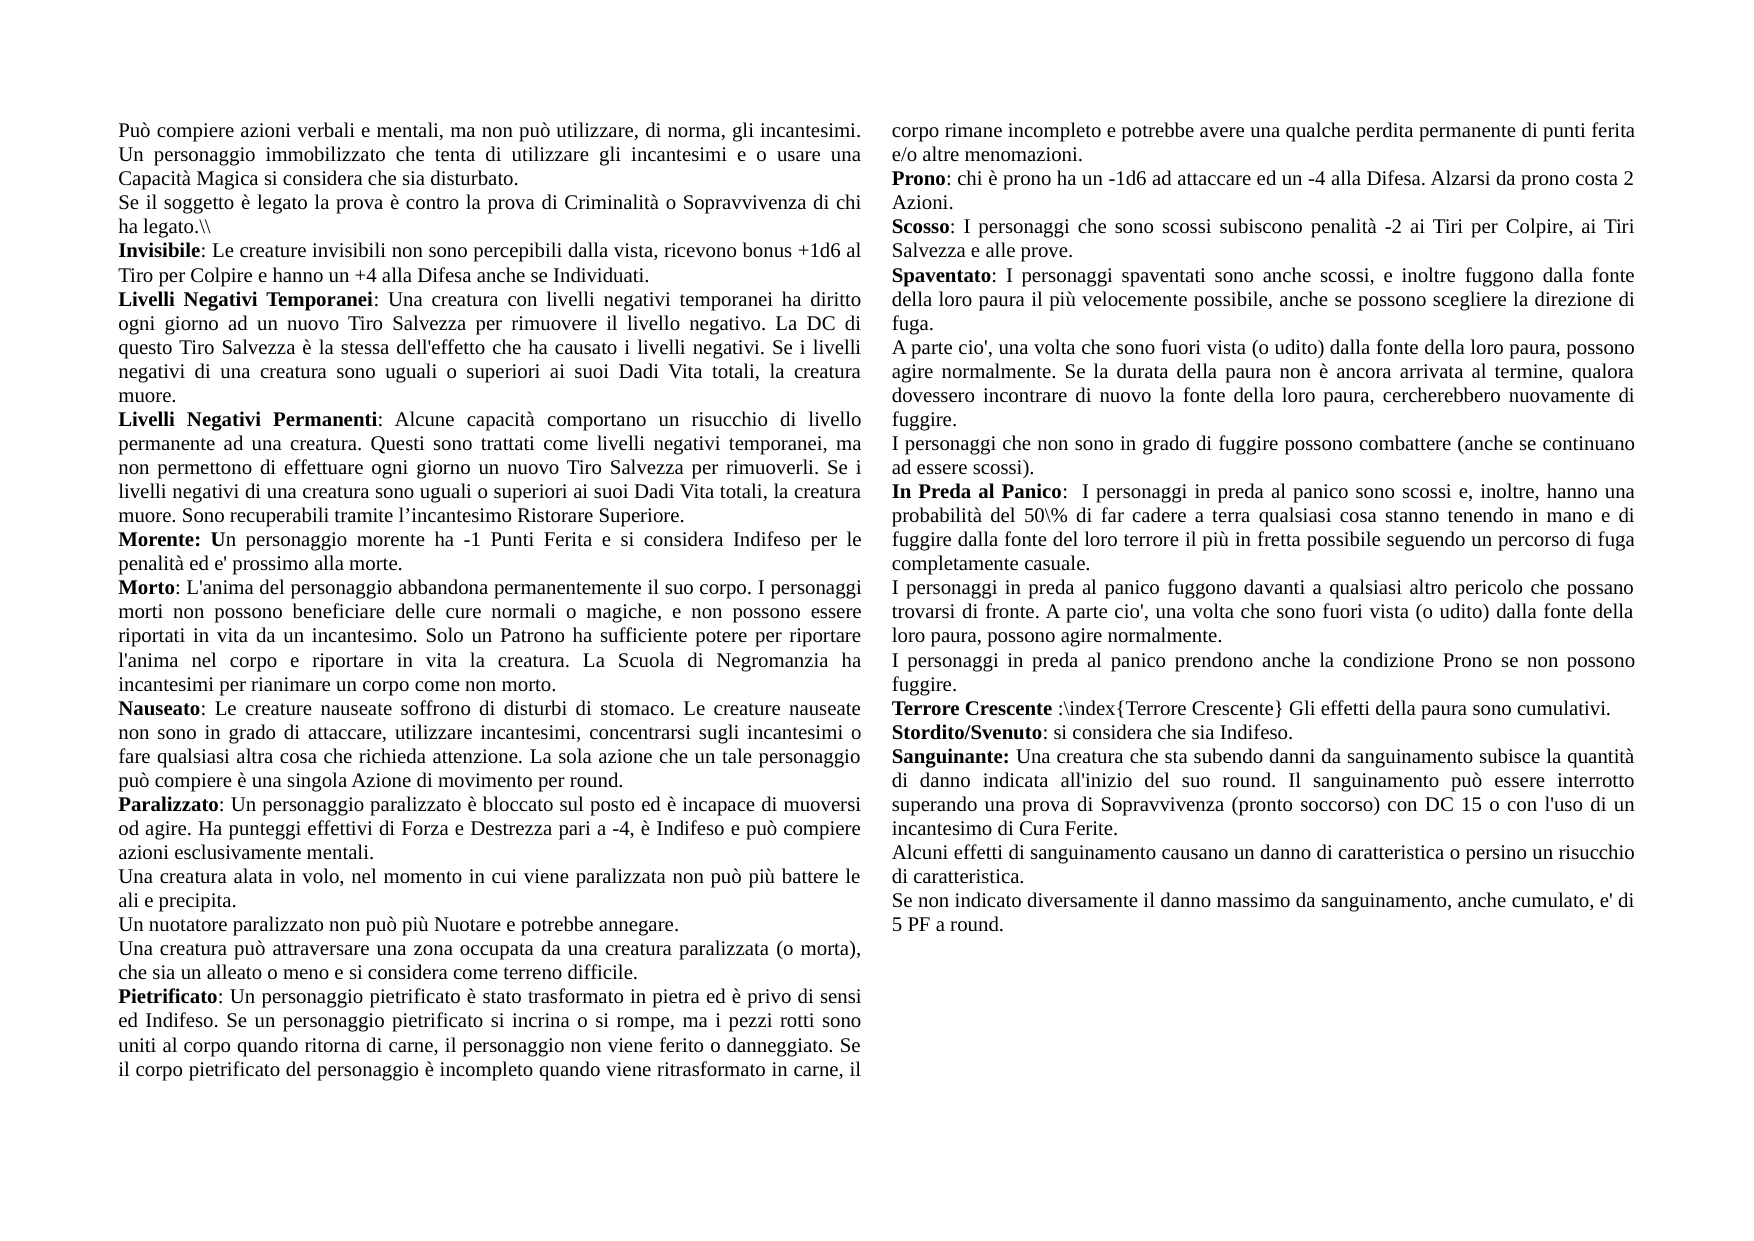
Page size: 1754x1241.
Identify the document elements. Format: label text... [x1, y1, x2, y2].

text Scosso: I personaggi che sono scossi subiscono penalità -2 ai Tiri per Colpire, ai Tiri Salvezza e alle prove. [892, 214, 1636, 262]
text Livelli Negativi Temporanei: Una creatura con livelli negativi temporanei ha diritto ogni giorno ad un nuovo Tiro Salvezza per rimuovere il livello negativo. La DC di questo Tiro Salvezza è la stessa dell'effetto che ha causato i livelli negativi. Se i livelli negativi di una creatura sono uguali o superiori ai suoi Dadi Vita totali, la creatura muore. [118, 287, 862, 407]
text Morto: L'anima del personaggio abbandona permanentemente il suo corpo. I personaggi morti non possono beneficiare delle cure normali o magiche, e non possono essere riportati in vita da un incantesimo. Solo un Patrono ha sufficiente potere per riportare l'anima nel corpo e riportare in vita la creatura. La Scuola di Negromanzia ha incantesimi per rianimare un corpo come non morto. [118, 575, 862, 696]
text Un nuotatore paralizzato non può più Nuotare e potrebbe annegare. [118, 912, 862, 936]
text I personaggi in preda al panico prendono anche la condizione Prono se non possono fuggire. [892, 647, 1636, 696]
text Spaventato: I personaggi spaventati sono anche scossi, e inoltre fuggono dalla fonte della loro paura il più velocemente possibile, anche se possono scegliere la direzione di fuga. [892, 262, 1636, 335]
text Può compiere azioni verbali e mentali, ma non può utilizzare, di norma, gli incantesimi. Un personaggio immobilizzato che tenta di utilizzare gli incantesimi e o usare una Capacità Magica si considera che sia disturbato. [118, 118, 862, 190]
text Nauseato: Le creature nauseate soffrono di disturbi di stomaco. Le creature nauseate non sono in grado di attaccare, utilizzare incantesimi, concentrarsi sugli incantesimi o fare qualsiasi altra cosa che richieda attenzione. La sola azione che un tale personaggio può compiere è una singola Azione di movimento per round. [118, 696, 862, 792]
text Prono: chi è prono ha un -1d6 ad attaccare ed un -4 alla Difesa. Alzarsi da prono costa 2 Azioni. [892, 166, 1636, 214]
text Una creatura alata in volo, nel momento in cui viene paralizzata non può più battere le ali e precipita. [118, 864, 862, 912]
text I personaggi che non sono in grado di fuggire possono combattere (anche se continuano ad essere scossi). [892, 431, 1636, 479]
text corpo rimane incompleto e potrebbe avere una qualche perdita permanente di punti ferita e/o altre menomazioni. [892, 118, 1636, 166]
text In Preda al Panico: I personaggi in preda al panico sono scossi e, inoltre, hanno una probabilità del 50\% di far cadere a terra qualsiasi cosa stanno tenendo in mano e di fuggire dalla fonte del loro terrore il più in fretta possibile seguendo un percorso di fuga completamente casuale. [892, 479, 1636, 575]
text Alcuni effetti di sanguinamento causano un danno di caratteristica o persino un risucchio di caratteristica. [892, 840, 1636, 888]
text Una creatura può attraversare una zona occupata da una creatura paralizzata (o morta), che sia un alleato o meno e si considera come terreno difficile. [118, 936, 862, 984]
text A parte cio', una volta che sono fuori vista (o udito) dalla fonte della loro paura, possono agire normalmente. Se la durata della paura non è ancora arrivata al termine, qualora dovessero incontrare di nuovo la fonte della loro paura, cercherebbero nuovamente di fuggire. [892, 335, 1636, 431]
text Pietrificato: Un personaggio pietrificato è stato trasformato in pietra ed è privo di sensi ed Indifeso. Se un personaggio pietrificato si incrina o si rompe, ma i pezzi rotti sono uniti al corpo quando ritorna di carne, il personaggio non viene ferito o danneggiato. Se il corpo pietrificato del personaggio è incompleto quando viene ritrasformato in carne, il [118, 984, 862, 1081]
text Se non indicato diversamente il danno massimo da sanguinamento, anche cumulato, e' di 5 PF a round. [892, 888, 1636, 936]
text Livelli Negativi Permanenti: Alcune capacità comportano un risucchio di livello permanente ad una creatura. Questi sono trattati come livelli negativi temporanei, ma non permettono di effettuare ogni giorno un nuovo Tiro Salvezza per rimuoverli. Se i livelli negativi di una creatura sono uguali o superiori ai suoi Dadi Vita totali, la creatura muore. Sono recuperabili tramite l’incantesimo Ristorare Superiore. [118, 407, 862, 527]
text Sanguinante: Una creatura che sta subendo danni da sanguinamento subisce la quantità di danno indicata all'inizio del suo round. Il sanguinamento può essere interrotto superando una prova di Sopravvivenza (pronto soccorso) con DC 15 o con l'uso di un incantesimo di Cura Ferite. [892, 744, 1636, 840]
text Stordito/Svenuto: si considera che sia Indifeso. [892, 720, 1636, 744]
text Invisibile: Le creature invisibili non sono percepibili dalla vista, ricevono bonus +1d6 al Tiro per Colpire e hanno un +4 alla Difesa anche se Individuati. [118, 238, 862, 287]
text Paralizzato: Un personaggio paralizzato è bloccato sul posto ed è incapace di muoversi od agire. Ha punteggi effettivi di Forza e Destrezza pari a -4, è Indifeso e può compiere azioni esclusivamente mentali. [118, 792, 862, 864]
text I personaggi in preda al panico fuggono davanti a qualsiasi altro pericolo che possano trovarsi di fronte. A parte cio', una volta che sono fuori vista (o udito) dalla fonte della loro paura, possono agire normalmente. [892, 575, 1636, 647]
text Se il soggetto è legato la prova è contro la prova di Criminalità o Sopravvivenza di chi ha legato.\\ [118, 190, 862, 238]
text Terrore Crescente :\index{Terrore Crescente} Gli effetti della paura sono cumulativi. [892, 696, 1636, 720]
text Morente: Un personaggio morente ha -1 Punti Ferita e si considera Indifeso per le penalità ed e' prossimo alla morte. [118, 527, 862, 575]
